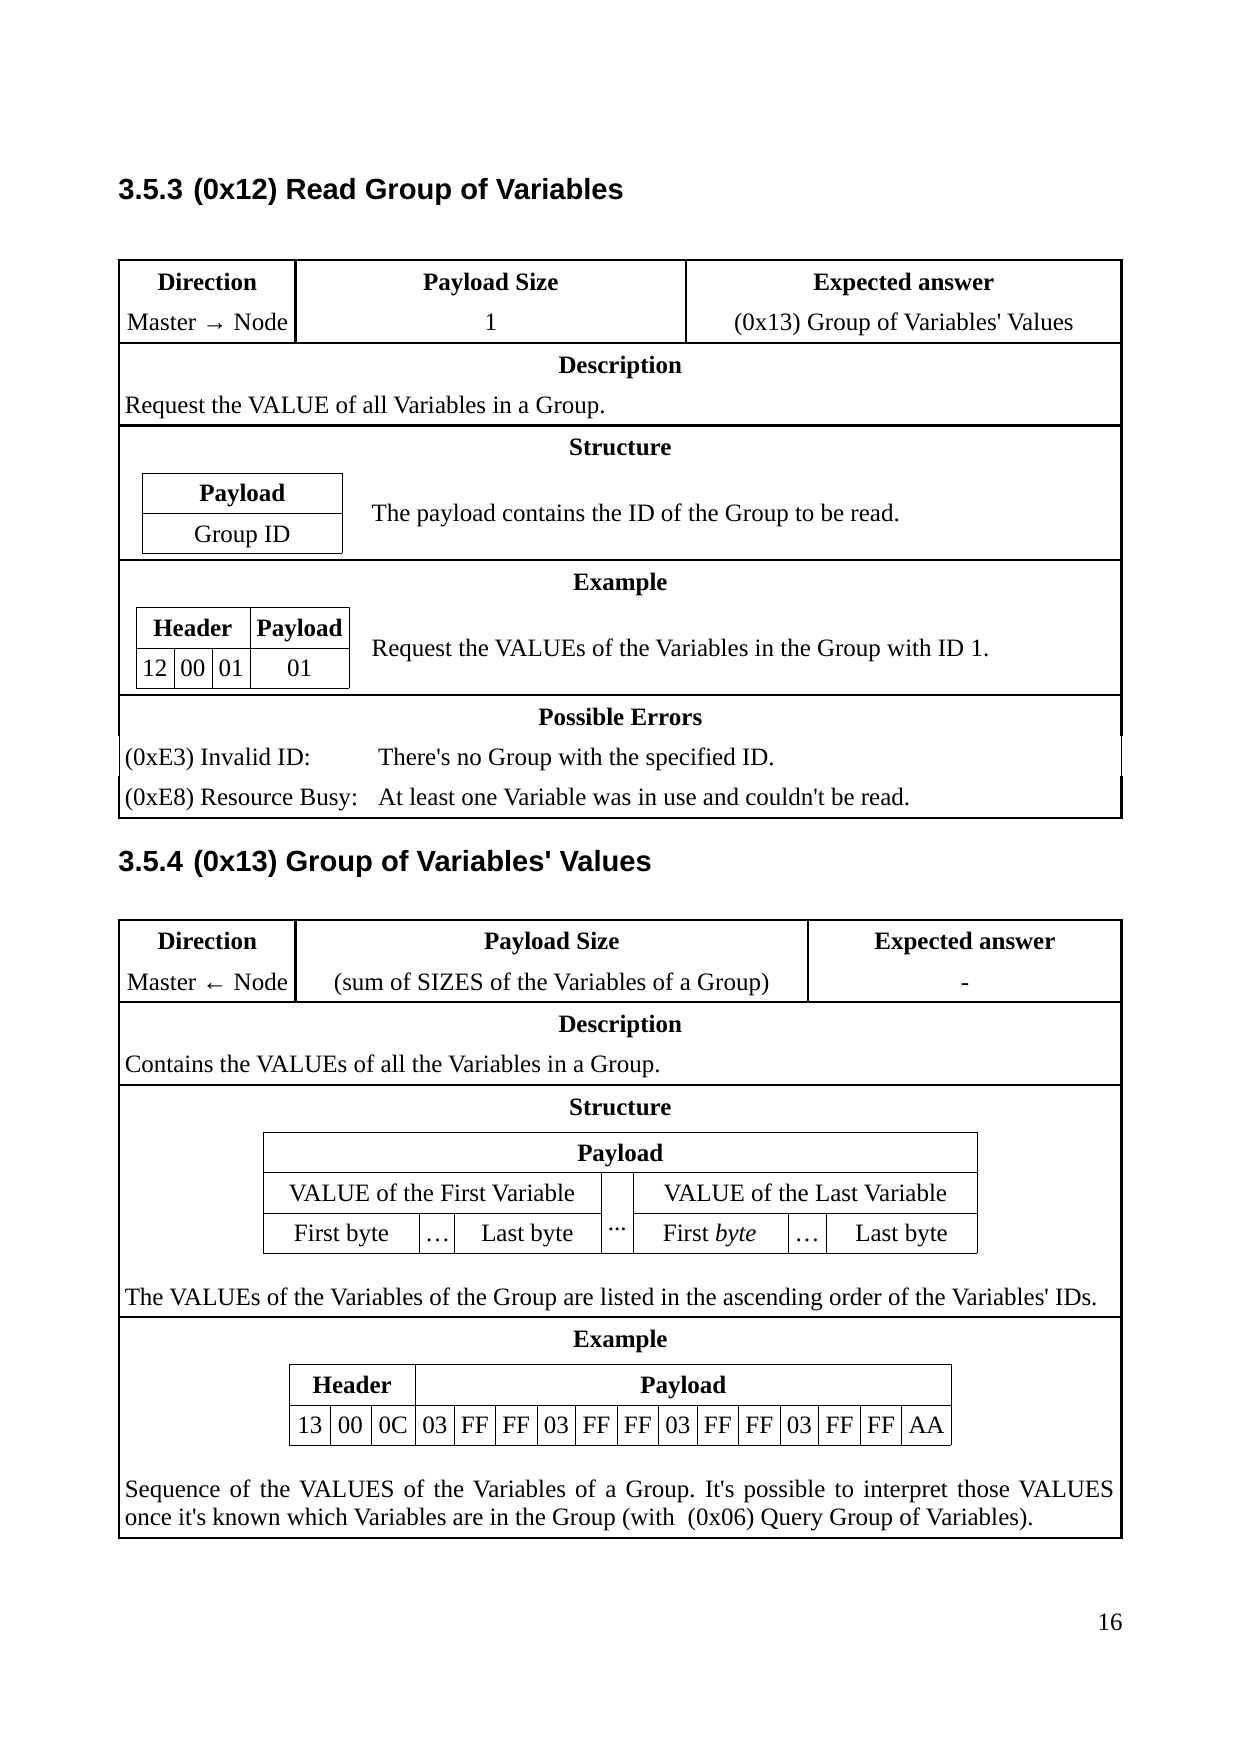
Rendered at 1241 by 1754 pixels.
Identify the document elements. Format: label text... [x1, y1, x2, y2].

table_header Payload [251, 608, 349, 647]
table_cell (sum of SIZES of the Variables of a Group) [297, 961, 807, 1001]
table_cell First byte [634, 1214, 788, 1253]
table_header Expected answer [809, 921, 1120, 961]
table_cell - [809, 961, 1120, 1001]
table_cell FF [698, 1406, 738, 1445]
table_cell FF [739, 1406, 780, 1445]
table_cell Description [120, 344, 1120, 384]
table_cell FF [576, 1406, 617, 1445]
table_cell Group ID [143, 514, 342, 553]
table_cell FF [618, 1406, 658, 1445]
table_cell 00 [175, 649, 212, 688]
table_cell FF [455, 1406, 495, 1445]
table_cell (0xE3) Invalid ID: [120, 736, 372, 776]
table_cell … [420, 1214, 454, 1253]
table_cell ... [602, 1173, 633, 1253]
table_cell … [789, 1214, 826, 1253]
table_cell Sequence of the VALUES of the Variables of a Group. It's possible to interpret those VALUES once it's known which Variables are in the Group (with (0x06) Query Group of Variables). [120, 1359, 1120, 1537]
table_cell Master → Node [120, 302, 294, 342]
table_cell Last byte [827, 1214, 977, 1253]
table_cell [120, 467, 366, 559]
table_cell VALUE of the Last Variable [634, 1173, 977, 1212]
table_cell Description [120, 1003, 1120, 1043]
table_cell 01 [213, 649, 250, 688]
table_cell (0x13) Group of Variables' Values [687, 302, 1120, 342]
table_cell Example [120, 1318, 1120, 1358]
table_cell Possible Errors [120, 696, 1120, 736]
subtitle (0x13) Group of Variables' Values [118, 844, 1122, 877]
table_header Payload [416, 1365, 951, 1404]
table_header Header [290, 1365, 415, 1404]
table_cell Contains the VALUEs of all the Variables in a Group. [120, 1044, 1120, 1084]
table_header Direction [120, 921, 294, 961]
table_cell There's no Group with the specified ID. [372, 736, 1121, 776]
table_cell (0xE8) Resource Busy: [120, 776, 372, 817]
table_header Payload [143, 474, 342, 513]
table_header Payload Size [297, 261, 685, 302]
table_cell Master ← Node [120, 961, 294, 1001]
table_cell FF [496, 1406, 537, 1445]
table_cell Last byte [455, 1214, 601, 1253]
table_cell FF [819, 1406, 860, 1445]
table_cell Structure [120, 427, 1120, 467]
table_header Direction [120, 261, 294, 302]
table_cell 13 [290, 1406, 330, 1445]
table_cell The VALUEs of the Variables of the Group are listed in the ascending order of the Variables' IDs. [120, 1126, 1120, 1316]
table_cell Example [120, 561, 1120, 601]
table_cell 00 [331, 1406, 371, 1445]
table_cell 03 [659, 1406, 697, 1445]
table_cell Request the VALUE of all Variables in a Group. [120, 384, 1120, 424]
table_cell 03 [416, 1406, 454, 1445]
table_cell 03 [781, 1406, 818, 1445]
table_cell Request the VALUEs of the Variables in the Group with ID 1. [366, 601, 1120, 694]
table_cell 0C [372, 1406, 415, 1445]
subtitle (0x12) Read Group of Variables [118, 172, 1122, 205]
table_cell 1 [297, 302, 685, 342]
table_cell AA [902, 1406, 951, 1445]
table_cell The payload contains the ID of the Group to be read. [366, 467, 1120, 559]
table_cell VALUE of the First Variable [264, 1173, 601, 1212]
table_cell [120, 601, 366, 694]
table_header Expected answer [687, 261, 1120, 302]
table_cell Structure [120, 1086, 1120, 1126]
table_cell At least one Variable was in use and couldn't be read. [372, 776, 1120, 817]
table_cell 03 [538, 1406, 575, 1445]
table_cell First byte [264, 1214, 419, 1253]
table_cell 12 [137, 649, 174, 688]
table_cell 01 [251, 649, 349, 688]
table_cell FF [861, 1406, 901, 1445]
table_header Payload Size [297, 921, 807, 961]
table_header Payload [264, 1133, 977, 1172]
table_header Header [137, 608, 250, 647]
